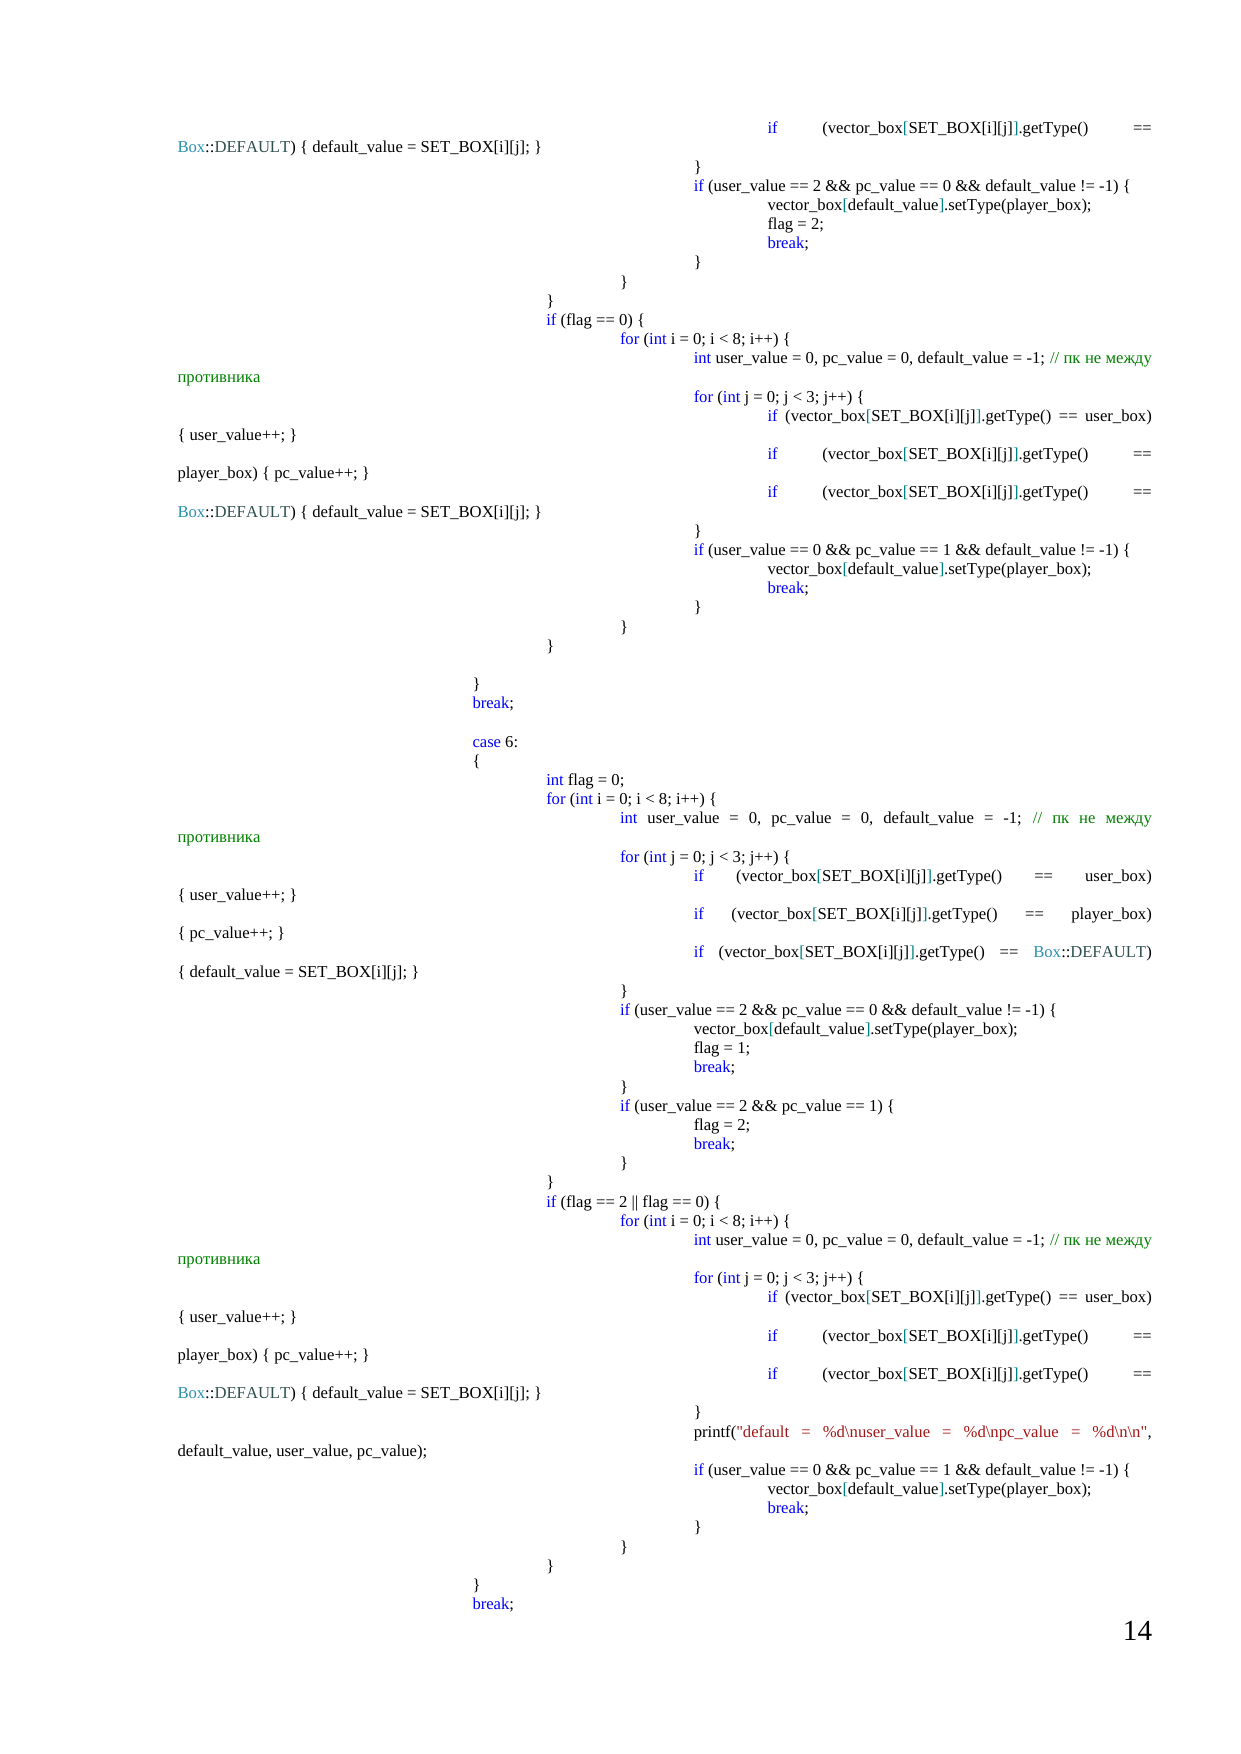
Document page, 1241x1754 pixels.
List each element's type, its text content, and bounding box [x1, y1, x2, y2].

text for (int j = 0; j < 3; j++) { [177, 1268, 1152, 1287]
text if (vector_box[SET_BOX[i][j]].getType() == Box::DEFAULT) { default_value = SET_BOX[i][j]; } [177, 942, 1152, 981]
text break; [177, 233, 1152, 252]
text if (vector_box[SET_BOX[i][j]].getType() == user_box) { user_value++; } [177, 1287, 1152, 1326]
text int user_value = 0, pc_value = 0, default_value = -1; // пк не между противника [177, 1230, 1152, 1268]
text flag = 2; [177, 214, 1152, 233]
text } [177, 636, 1152, 655]
text flag = 1; [177, 1038, 1152, 1057]
text } [177, 252, 1152, 271]
text for (int i = 0; i < 8; i++) { [177, 789, 1152, 808]
text } [177, 981, 1152, 1000]
text if (user_value == 2 && pc_value == 0 && default_value != -1) { [177, 1000, 1152, 1019]
text break; [177, 1594, 1152, 1613]
text } [177, 291, 1152, 310]
text if (flag == 2 || flag == 0) { [177, 1191, 1152, 1211]
text for (int j = 0; j < 3; j++) { [177, 846, 1152, 866]
text } [177, 597, 1152, 616]
text if (vector_box[SET_BOX[i][j]].getType() == Box::DEFAULT) { default_value = SET_BOX[i][j]; } [177, 1364, 1152, 1402]
text break; [177, 1057, 1152, 1076]
text int user_value = 0, pc_value = 0, default_value = -1; // пк не между противника [177, 808, 1152, 846]
text if (vector_box[SET_BOX[i][j]].getType() == user_box) { user_value++; } [177, 406, 1152, 444]
text if (vector_box[SET_BOX[i][j]].getType() == player_box) { pc_value++; } [177, 444, 1152, 482]
text if (user_value == 0 && pc_value == 1 && default_value != -1) { [177, 540, 1152, 559]
text for (int i = 0; i < 8; i++) { [177, 329, 1152, 348]
text if (vector_box[SET_BOX[i][j]].getType() == Box::DEFAULT) { default_value = SET_BOX[i][j]; } [177, 482, 1152, 521]
text int flag = 0; [177, 770, 1152, 789]
text } [177, 1172, 1152, 1191]
text if (vector_box[SET_BOX[i][j]].getType() == Box::DEFAULT) { default_value = SET_BOX[i][j]; } [177, 118, 1152, 156]
text break; [177, 578, 1152, 597]
text if (user_value == 2 && pc_value == 0 && default_value != -1) { [177, 176, 1152, 195]
text } [177, 674, 1152, 693]
text flag = 2; [177, 1115, 1152, 1134]
text } [177, 1517, 1152, 1536]
text break; [177, 1134, 1152, 1153]
text } [177, 271, 1152, 291]
text if (vector_box[SET_BOX[i][j]].getType() == player_box) { pc_value++; } [177, 904, 1152, 942]
text } [177, 616, 1152, 636]
text { [177, 751, 1152, 770]
text } [177, 1536, 1152, 1556]
text if (user_value == 2 && pc_value == 1) { [177, 1096, 1152, 1115]
text } [177, 1076, 1152, 1096]
text } [177, 521, 1152, 540]
text break; [177, 693, 1152, 712]
text vector_box[default_value].setType(player_box); [177, 195, 1152, 214]
text printf("default = %d\nuser_value = %d\npc_value = %d\n\n", default_value, user_value, pc_value); [177, 1421, 1152, 1460]
text } [177, 156, 1152, 176]
text vector_box[default_value].setType(player_box); [177, 1019, 1152, 1038]
text if (vector_box[SET_BOX[i][j]].getType() == user_box) { user_value++; } [177, 866, 1152, 904]
text vector_box[default_value].setType(player_box); [177, 559, 1152, 578]
text } [177, 1556, 1152, 1575]
text if (vector_box[SET_BOX[i][j]].getType() == player_box) { pc_value++; } [177, 1326, 1152, 1364]
text if (user_value == 0 && pc_value == 1 && default_value != -1) { [177, 1460, 1152, 1479]
text } [177, 1153, 1152, 1172]
text int user_value = 0, pc_value = 0, default_value = -1; // пк не между противника [177, 348, 1152, 386]
text } [177, 1402, 1152, 1421]
text for (int j = 0; j < 3; j++) { [177, 386, 1152, 406]
text if (flag == 0) { [177, 310, 1152, 329]
text break; [177, 1498, 1152, 1517]
text vector_box[default_value].setType(player_box); [177, 1479, 1152, 1498]
text for (int i = 0; i < 8; i++) { [177, 1211, 1152, 1230]
text case 6: [177, 731, 1152, 751]
text } [177, 1575, 1152, 1594]
